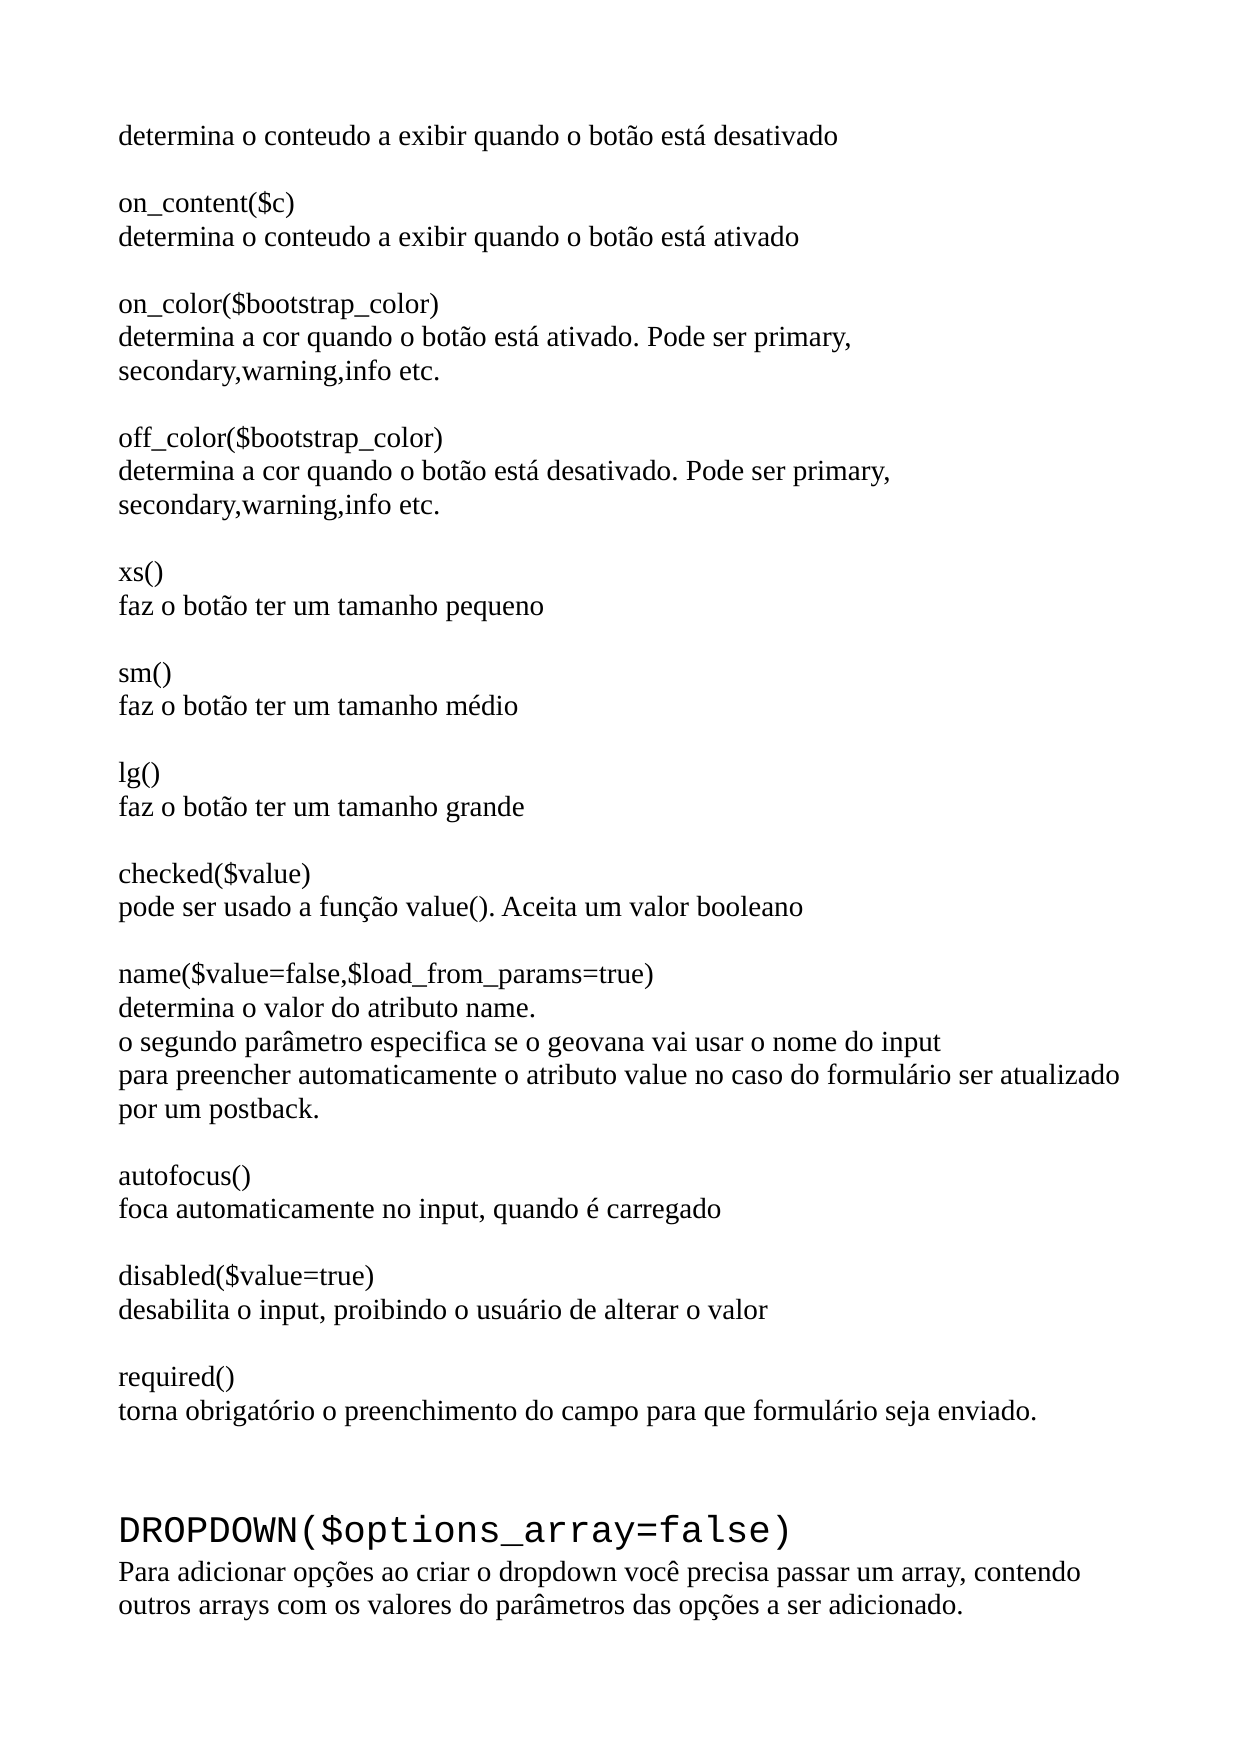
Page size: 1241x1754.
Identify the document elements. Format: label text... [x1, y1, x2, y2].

text determina a cor quando o botão está desativado. Pode ser primary, secondary,warning,info etc. [118, 453, 1122, 521]
text autofocus() [118, 1158, 1122, 1191]
text determina o valor do atributo name. [118, 990, 1122, 1024]
text faz o botão ter um tamanho grande [118, 789, 1122, 822]
text required() [118, 1359, 1122, 1393]
text determina o conteudo a exibir quando o botão está desativado [118, 118, 1122, 152]
text name($value=false,$load_from_params=true) [118, 957, 1122, 990]
text off_color($bootstrap_color) [118, 420, 1122, 453]
text on_content($c) [118, 185, 1122, 219]
text sm() [118, 655, 1122, 688]
text DROPDOWN($options_array=false) [118, 1511, 1122, 1554]
text Para adicionar opções ao criar o dropdown você precisa passar um array, contendo outros arrays com os valores do parâmetros das opções a ser adicionado. [118, 1554, 1122, 1621]
text faz o botão ter um tamanho pequeno [118, 588, 1122, 621]
text on_color($bootstrap_color) [118, 286, 1122, 319]
text xs() [118, 554, 1122, 588]
text checked($value) [118, 856, 1122, 889]
text lg() [118, 755, 1122, 789]
text pode ser usado a função value(). Aceita um valor booleano [118, 889, 1122, 923]
text disabled($value=true) [118, 1258, 1122, 1292]
text desabilita o input, proibindo o usuário de alterar o valor [118, 1292, 1122, 1326]
text determina o conteudo a exibir quando o botão está ativado [118, 219, 1122, 252]
text determina a cor quando o botão está ativado. Pode ser primary, secondary,warning,info etc. [118, 319, 1122, 386]
text torna obrigatório o preenchimento do campo para que formulário seja enviado. [118, 1393, 1122, 1426]
text o segundo parâmetro especifica se o geovana vai usar o nome do input [118, 1024, 1122, 1057]
text faz o botão ter um tamanho médio [118, 688, 1122, 722]
text para preencher automaticamente o atributo value no caso do formulário ser atualizado por um postback. [118, 1057, 1122, 1124]
text foca automaticamente no input, quando é carregado [118, 1191, 1122, 1225]
